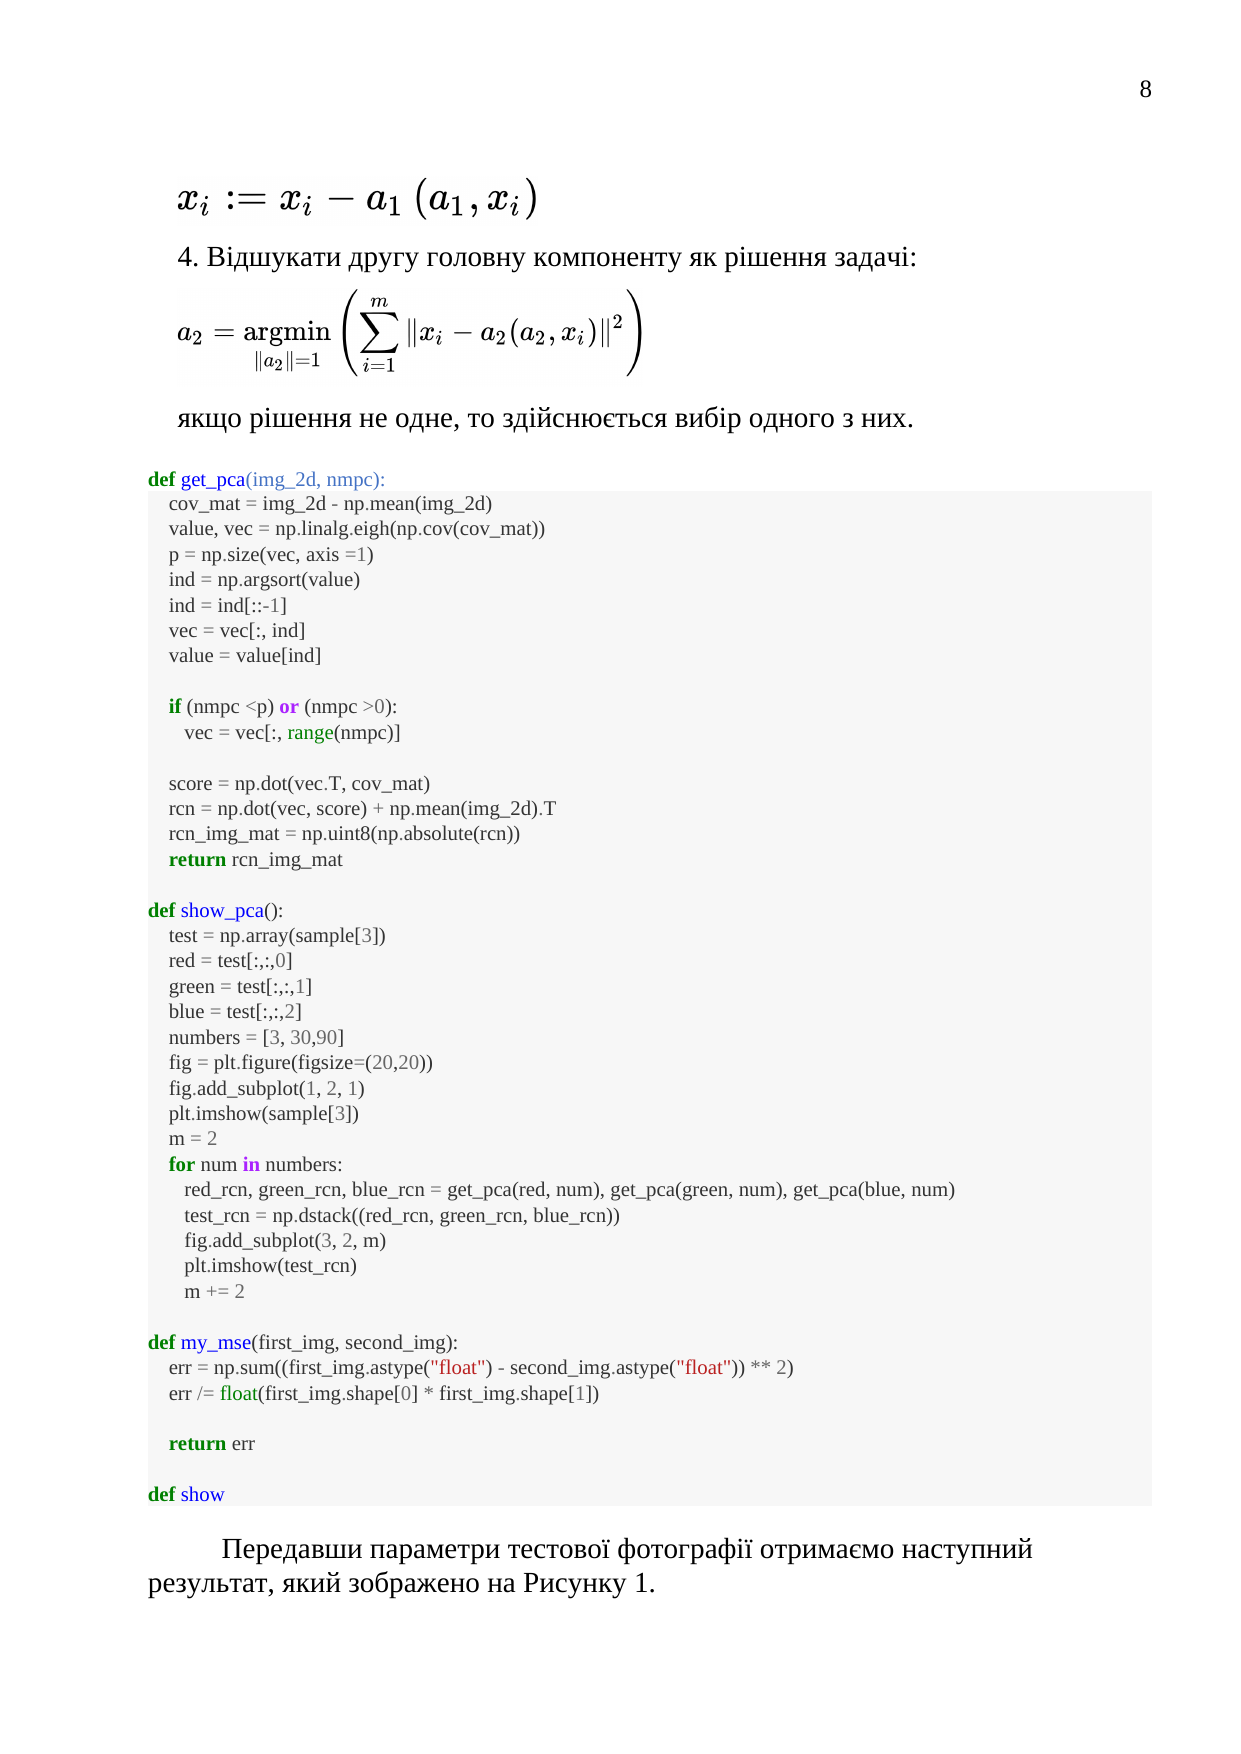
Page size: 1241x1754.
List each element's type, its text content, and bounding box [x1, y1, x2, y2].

text err /= float(first_img.shape[0] * first_img.shape[1]) [148, 1381, 1152, 1404]
text red_rcn, green_rcn, blue_rcn = get_pca(red, num), get_pca(green, num), get_pca(blue, num) [148, 1177, 1152, 1201]
text rcn = np.dot(vec, score) + np.mean(img_2d).T [148, 796, 1152, 820]
text rcn_img_mat = np.uint8(np.absolute(rcn)) [148, 821, 1152, 845]
text return err [148, 1431, 1152, 1455]
text def get_pca(img_2d, nmpc): [148, 467, 1152, 491]
text vec = vec[:, range(nmpc)] [148, 720, 1152, 744]
text def show [148, 1482, 1152, 1506]
text def my_mse(first_img, second_img): [148, 1330, 1152, 1354]
text def show_pca(): [148, 898, 1152, 922]
text blue = test[:,:,2] [148, 999, 1152, 1023]
text fig.add_subplot(3, 2, m) [148, 1228, 1152, 1252]
text err = np.sum((first_img.astype("float") - second_img.astype("float")) ** 2) [148, 1355, 1152, 1379]
text ind = ind[::-1] [148, 593, 1152, 617]
text value = value[ind] [148, 643, 1152, 667]
text return rcn_img_mat [148, 847, 1152, 871]
text Передавши параметри тестової фотографії отримаємо наступний результат, який зображено на Рисунку 1. [148, 1508, 1152, 1599]
text cov_mat = img_2d - np.mean(img_2d) [148, 491, 1152, 515]
text green = test[:,:,1] [148, 974, 1152, 998]
text m += 2 [148, 1279, 1152, 1303]
text red = test[:,:,0] [148, 948, 1152, 972]
text for num in numbers: [148, 1152, 1152, 1176]
text ind = np.argsort(value) [148, 567, 1152, 591]
text fig.add_subplot(1, 2, 1) [148, 1076, 1152, 1099]
text test = np.array(sample[3]) [148, 923, 1152, 947]
picture [177, 176, 539, 226]
text numbers = [3, 30,90] [148, 1025, 1152, 1049]
text vec = vec[:, ind] [148, 618, 1152, 642]
picture [177, 288, 644, 387]
list якщо рішення не одне, то здійснюється вибір одного з них. [148, 400, 1152, 433]
text score = np.dot(vec.T, cov_mat) [148, 771, 1152, 794]
text m = 2 [148, 1126, 1152, 1150]
text plt.imshow(test_rcn) [148, 1253, 1152, 1277]
text p = np.size(vec, axis =1) [148, 542, 1152, 566]
list 4. Відшукати другу головну компоненту як рішення задачі: [148, 239, 1152, 272]
text if (nmpc <p) or (nmpc >0): [148, 694, 1152, 718]
text test_rcn = np.dstack((red_rcn, green_rcn, blue_rcn)) [148, 1203, 1152, 1227]
text value, vec = np.linalg.eigh(np.cov(cov_mat)) [148, 516, 1152, 540]
text plt.imshow(sample[3]) [148, 1101, 1152, 1125]
text fig = plt.figure(figsize=(20,20)) [148, 1050, 1152, 1074]
